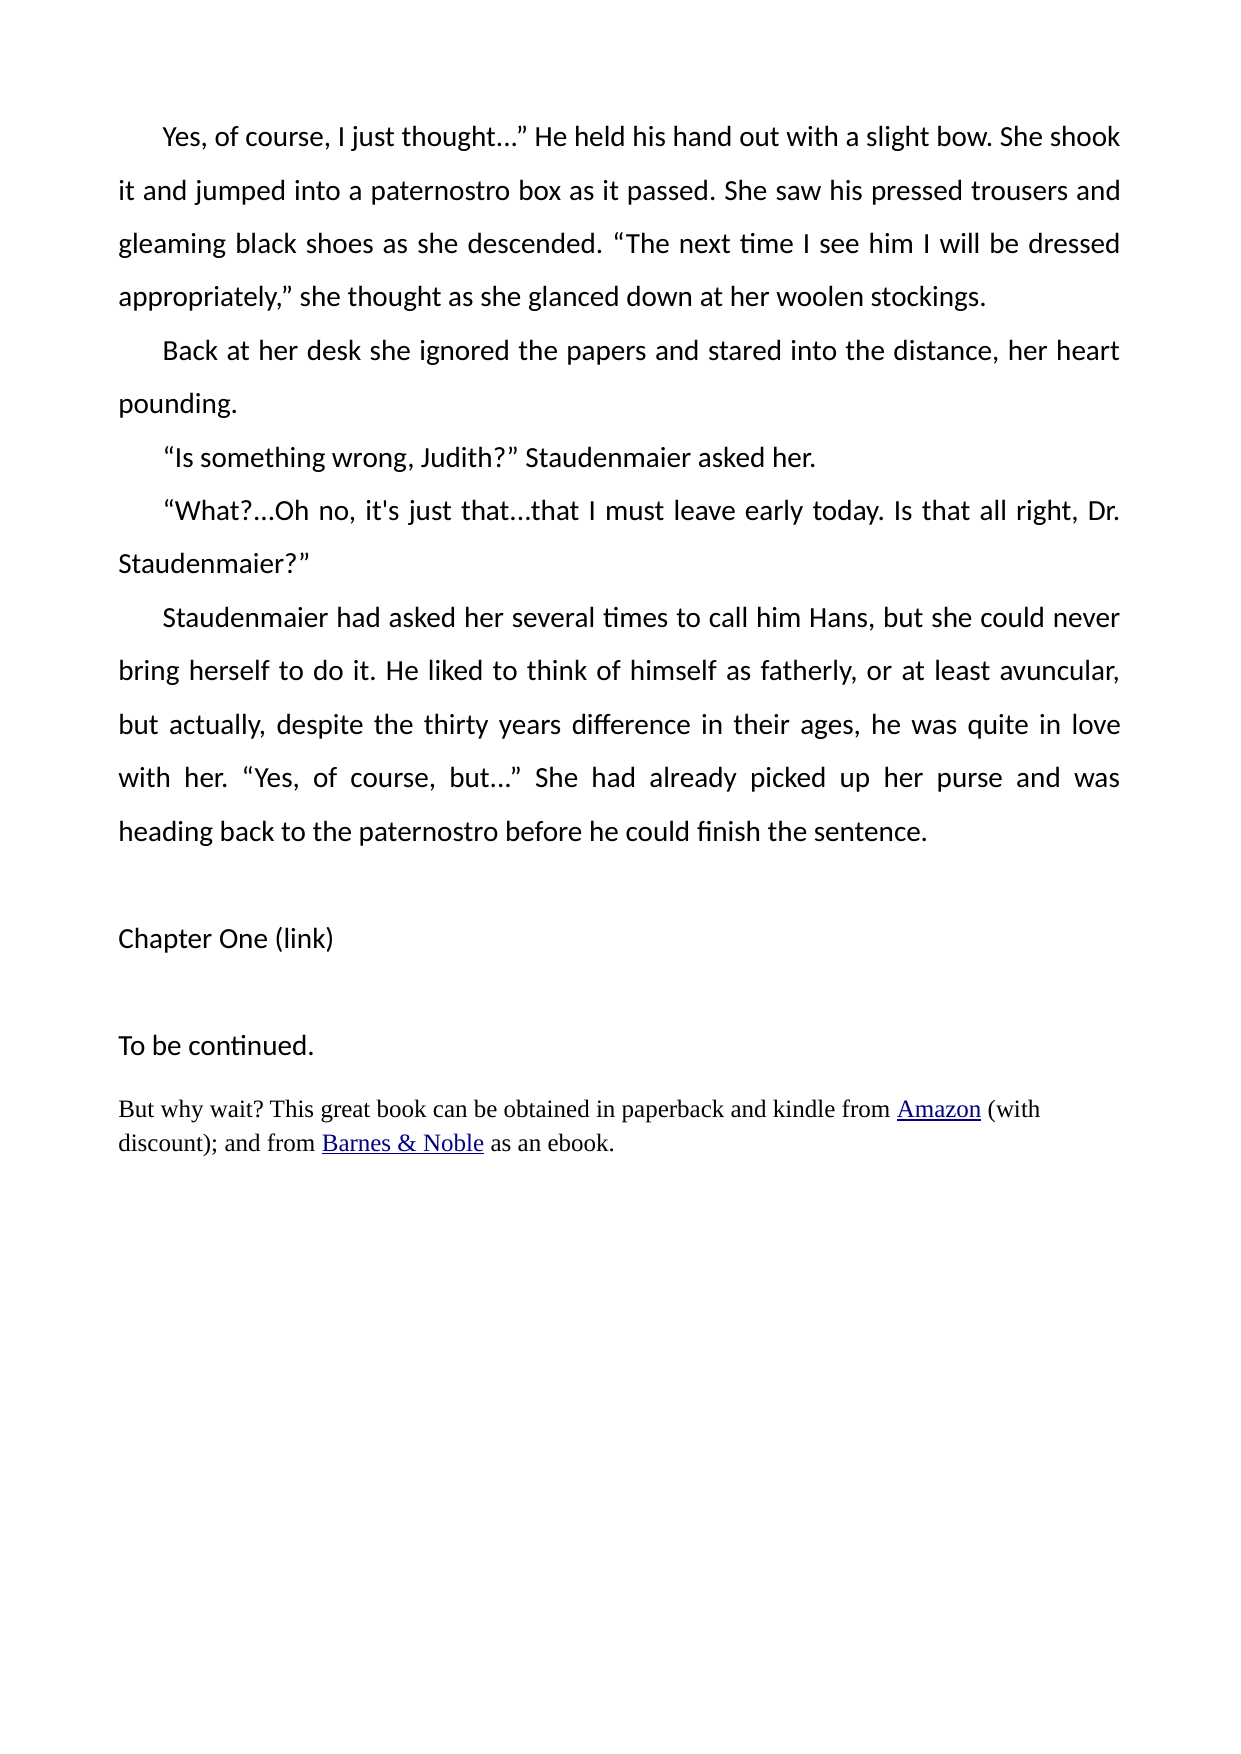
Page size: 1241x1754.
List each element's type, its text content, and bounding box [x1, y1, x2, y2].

text Chapter One (link) [118, 920, 1122, 955]
text But why wait? This great book can be obtained in paperback and kindle from Amazon (with discount); and from Barnes & Noble as an ebook. [118, 1094, 1122, 1156]
text To be continued. [118, 1027, 1122, 1062]
text “Is something wrong, Judith?” Staudenmaier asked her. [118, 439, 1122, 474]
text “What?...Oh no, it's just that...that I must leave early today. Is that all right, Dr. Staudenmaier?” [118, 492, 1122, 581]
text Staudenmaier had asked her several times to call him Hans, but she could never bring herself to do it. He liked to think of himself as fatherly, or at least avuncular, but actually, despite the thirty years difference in their ages, he was quite in love with her. “Yes, of course, but...” She had already picked up her purse and was heading back to the paternostro before he could finish the sentence. [118, 599, 1122, 848]
text Yes, of course, I just thought...” He held his hand out with a slight bow. She shook it and jumped into a paternostro box as it passed. She saw his pressed trousers and gleaming black shoes as she descended. “The next time I see him I will be dressed appropriately,” she thought as she glanced down at her woolen stockings. [118, 118, 1122, 314]
text Back at her desk she ignored the papers and stared into the distance, her heart pounding. [118, 332, 1122, 421]
